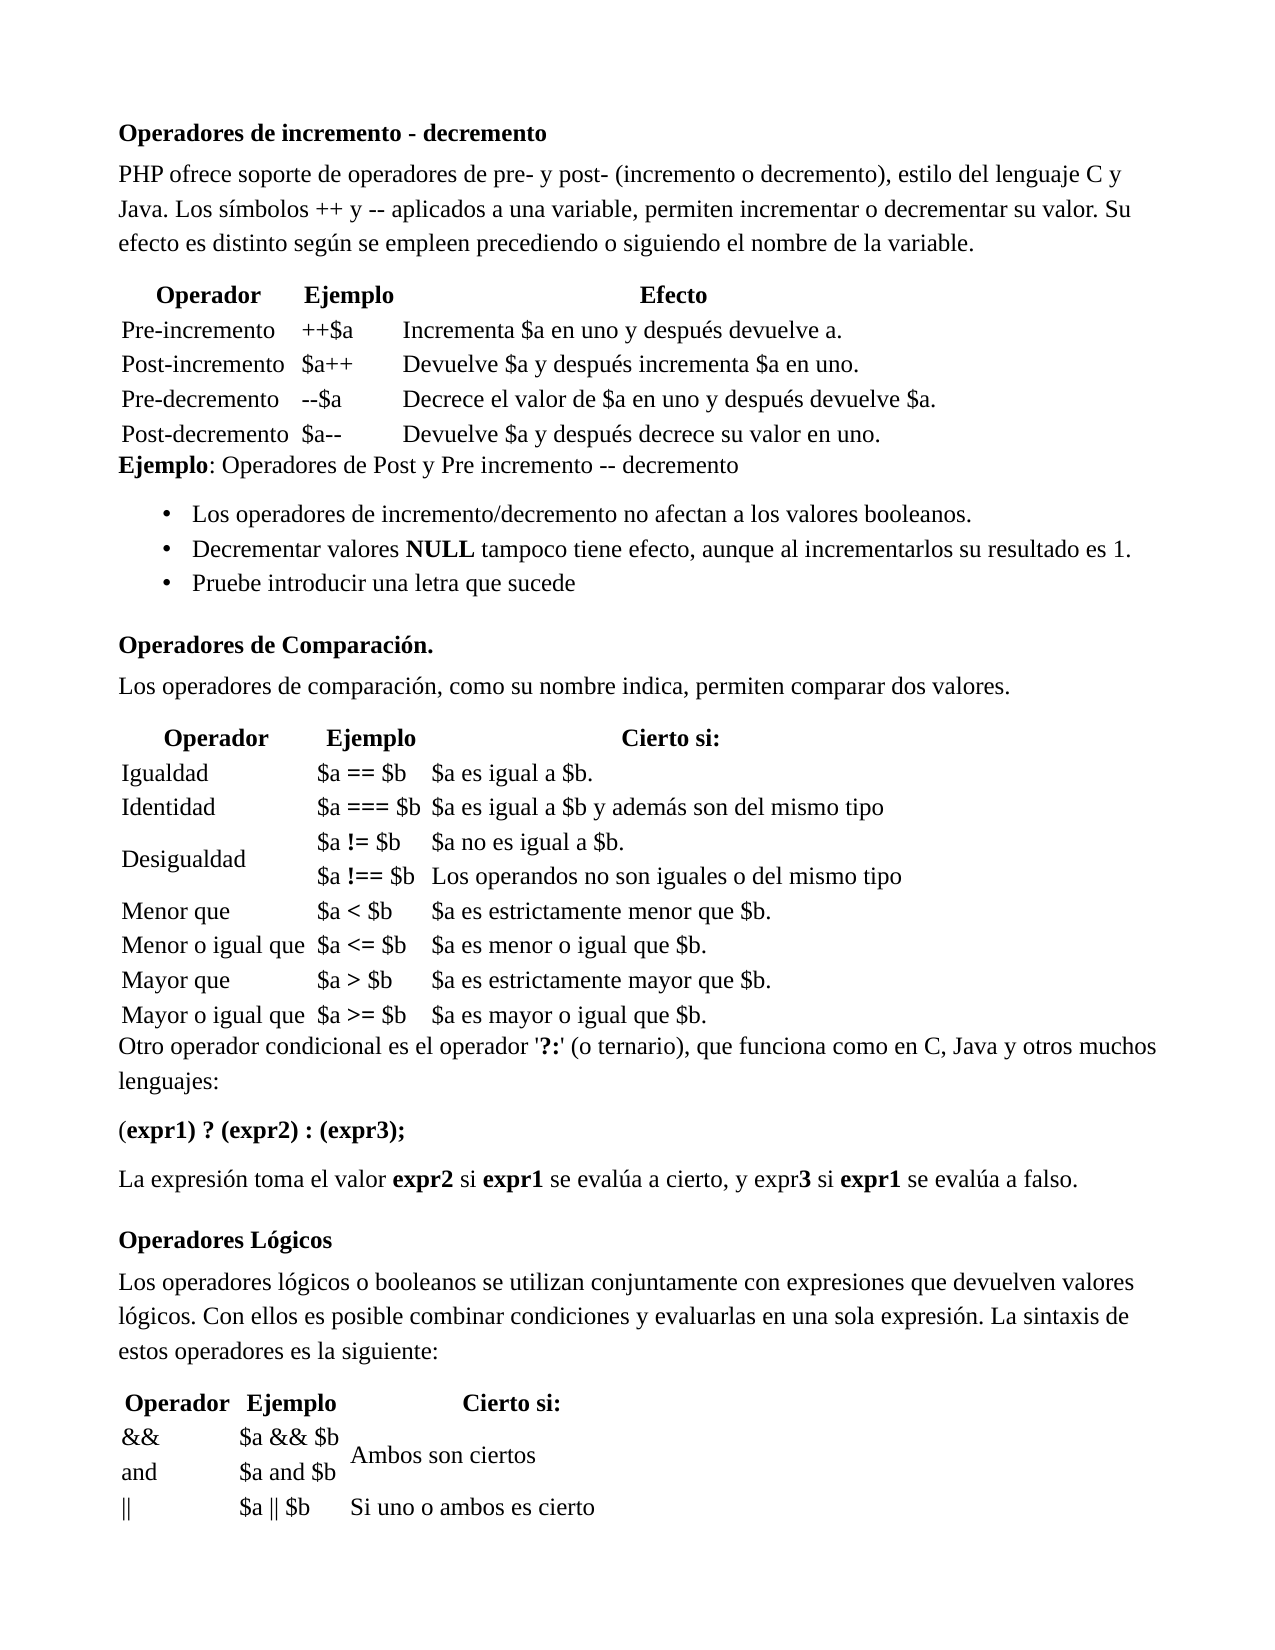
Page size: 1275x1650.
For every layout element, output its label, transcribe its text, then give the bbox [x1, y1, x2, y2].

table_cell $a > $b [314, 962, 428, 997]
table_header Operador [118, 278, 298, 312]
table_cell Mayor que [118, 962, 314, 997]
table_cell Menor o igual que [118, 928, 314, 962]
table_cell $a es igual a $b y además son del mismo tipo [429, 789, 913, 824]
table_cell $a es estrictamente menor que $b. [429, 893, 913, 928]
table_header Cierto si: [347, 1385, 676, 1419]
table_cell $a || $b [236, 1489, 347, 1523]
table_cell Post-decremento [118, 416, 298, 450]
table_cell Ambos son ciertos [347, 1420, 676, 1489]
table_header Cierto si: [429, 720, 913, 755]
table_cell || [118, 1489, 236, 1523]
table_cell Devuelve $a y después decrece su valor en uno. [400, 416, 947, 450]
table_cell $a == $b [314, 755, 428, 789]
table_cell Pre-incremento [118, 312, 298, 347]
table_cell Mayor o igual que [118, 997, 314, 1031]
table_cell $a && $b [236, 1420, 347, 1454]
subtitle Operadores de Comparación. [118, 630, 1157, 659]
table_cell $a <= $b [314, 928, 428, 962]
table_cell $a-- [299, 416, 399, 450]
table_cell $a++ [299, 347, 399, 381]
table_header Operador [118, 720, 314, 755]
table_cell Identidad [118, 789, 314, 824]
table_cell Desigualdad [118, 824, 314, 893]
table_header Efecto [400, 278, 947, 312]
table_cell $a !== $b [314, 859, 428, 893]
table_cell $a < $b [314, 893, 428, 928]
subtitle Operadores de incremento - decremento [118, 118, 1157, 147]
table_header Ejemplo [314, 720, 428, 755]
list Los operadores de incremento/decremento no afectan a los valores booleanos. [162, 499, 1157, 528]
table_cell $a != $b [314, 824, 428, 858]
list Decrementar valores NULL tampoco tiene efecto, aunque al incrementarlos su resultado es 1. [162, 534, 1157, 563]
table_cell ++$a [299, 312, 399, 347]
text Otro operador condicional es el operador '?:' (o ternario), que funciona como en C, Java y otros muchos lenguajes: [118, 1031, 1157, 1095]
text (expr1) ? (expr2) : (expr3); [118, 1115, 1157, 1144]
table_cell Decrece el valor de $a en uno y después devuelve $a. [400, 381, 947, 416]
table_cell $a no es igual a $b. [429, 824, 913, 858]
table_cell $a es mayor o igual que $b. [429, 997, 913, 1031]
table_cell Post-incremento [118, 347, 298, 381]
text Ejemplo: Operadores de Post y Pre incremento -- decremento [118, 450, 1157, 479]
table_cell Los operandos no son iguales o del mismo tipo [429, 859, 913, 893]
table_cell Pre-decremento [118, 381, 298, 416]
subtitle Operadores Lógicos [118, 1226, 1157, 1254]
table_cell Si uno o ambos es cierto [347, 1489, 676, 1523]
table_cell Menor que [118, 893, 314, 928]
table_cell $a and $b [236, 1454, 347, 1489]
table_cell Devuelve $a y después incrementa $a en uno. [400, 347, 947, 381]
list Pruebe introducir una letra que sucede [162, 568, 1157, 597]
table_cell $a es igual a $b. [429, 755, 913, 789]
text La expresión toma el valor expr2 si expr1 se evalúa a cierto, y expr3 si expr1 se evalúa a falso. [118, 1164, 1157, 1193]
table_cell and [118, 1454, 236, 1489]
text PHP ofrece soporte de operadores de pre- y post- (incremento o decremento), estilo del lenguaje C y Java. Los símbolos ++ y -- aplicados a una variable, permiten incrementar o decrementar su valor. Su efecto es distinto según se empleen precediendo o siguiendo el nombre de la variable. [118, 159, 1157, 257]
text Los operadores de comparación, como su nombre indica, permiten comparar dos valores. [118, 671, 1157, 700]
table_cell $a es menor o igual que $b. [429, 928, 913, 962]
table_header Ejemplo [236, 1385, 347, 1419]
table_cell Igualdad [118, 755, 314, 789]
table_cell && [118, 1420, 236, 1454]
table_header Operador [118, 1385, 236, 1419]
table_cell --$a [299, 381, 399, 416]
text Los operadores lógicos o booleanos se utilizan conjuntamente con expresiones que devuelven valores lógicos. Con ellos es posible combinar condiciones y evaluarlas en una sola expresión. La sintaxis de estos operadores es la siguiente: [118, 1267, 1157, 1364]
table_cell Incrementa $a en uno y después devuelve a. [400, 312, 947, 347]
table_cell $a es estrictamente mayor que $b. [429, 962, 913, 997]
table_cell $a >= $b [314, 997, 428, 1031]
table_header Ejemplo [299, 278, 399, 312]
table_cell $a === $b [314, 789, 428, 824]
